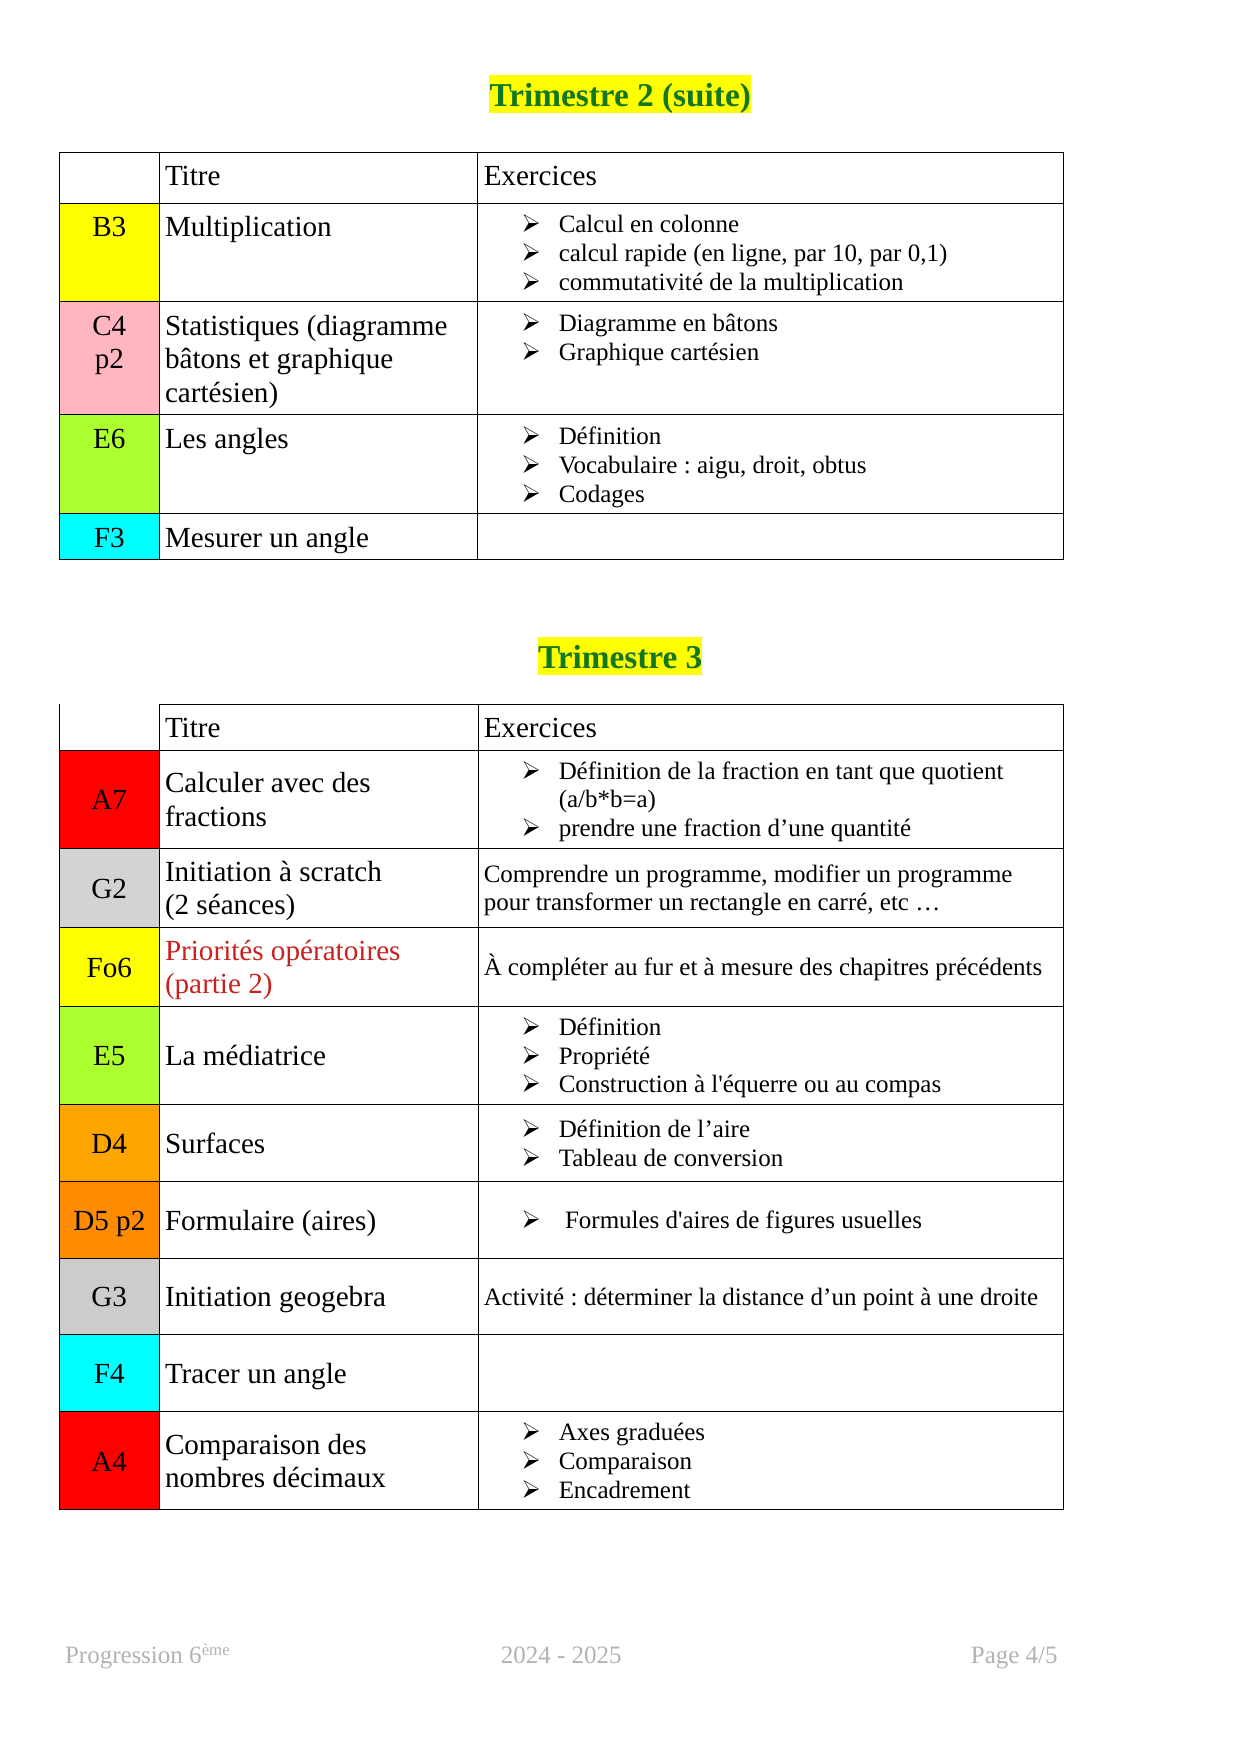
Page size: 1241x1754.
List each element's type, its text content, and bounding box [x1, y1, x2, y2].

table_cell Diagramme en bâtons Graphique cartésien [478, 302, 1063, 414]
table_cell Formules d'aires de figures usuelles [479, 1182, 1063, 1258]
table_cell Définition Propriété Construction à l'équerre ou au compas [479, 1007, 1063, 1104]
table_cell [479, 1335, 1063, 1411]
table_cell Comprendre un programme, modifier un programme pour transformer un rectangle en carré, etc … [479, 849, 1063, 927]
table_cell Priorités opératoires (partie 2) [160, 928, 478, 1006]
table_cell À compléter au fur et à mesure des chapitres précédents [479, 928, 1063, 1006]
table_cell Calculer avec des fractions [160, 751, 478, 848]
table_header Exercices [478, 153, 1063, 202]
table_cell Calcul en colonne calcul rapide (en ligne, par 10, par 0,1) commutativité de la multiplication [478, 204, 1063, 301]
table_header Titre [160, 153, 477, 202]
table_header Exercices [479, 705, 1063, 749]
table_cell Définition de l’aire Tableau de conversion [479, 1105, 1063, 1181]
table_cell D5 p2 [60, 1182, 159, 1258]
table_cell Axes graduées Comparaison Encadrement [479, 1412, 1063, 1509]
table_header [60, 704, 159, 749]
table_cell La médiatrice [160, 1007, 478, 1104]
text Trimestre 3 [59, 637, 1181, 675]
table_cell Initiation à scratch (2 séances) [160, 849, 478, 927]
table_cell Multiplication [160, 204, 477, 301]
table_cell F3 [60, 514, 159, 559]
table_cell Initiation geogebra [160, 1259, 478, 1334]
table_cell Statistiques (diagramme bâtons et graphique cartésien) [160, 302, 477, 414]
table_header Titre [160, 705, 478, 749]
table_cell A4 [60, 1412, 159, 1509]
table_cell Tracer un angle [160, 1335, 478, 1411]
table_cell A7 [60, 751, 159, 848]
table_cell F4 [60, 1335, 159, 1411]
table_cell D4 [60, 1105, 159, 1181]
table_cell Fo6 [60, 928, 159, 1006]
table_cell Comparaison des nombres décimaux [160, 1412, 478, 1509]
table_cell E5 [60, 1007, 159, 1104]
table_cell G2 [60, 849, 159, 927]
table_cell Mesurer un angle [160, 514, 477, 559]
table_header [60, 153, 159, 202]
table_cell G3 [60, 1259, 159, 1334]
table_cell [478, 514, 1063, 559]
table_cell C4 p2 [60, 302, 159, 414]
table_cell B3 [60, 204, 159, 301]
table_cell Surfaces [160, 1105, 478, 1181]
text Trimestre 2 (suite) [59, 75, 1181, 113]
table_cell Les angles [160, 415, 477, 513]
table_cell E6 [60, 415, 159, 513]
table_cell Activité : déterminer la distance d’un point à une droite [479, 1259, 1063, 1334]
table_cell Définition Vocabulaire : aigu, droit, obtus Codages [478, 415, 1063, 513]
table_cell Définition de la fraction en tant que quotient (a/b*b=a) prendre une fraction d’une quantité [479, 751, 1063, 848]
table_cell Formulaire (aires) [160, 1182, 478, 1258]
